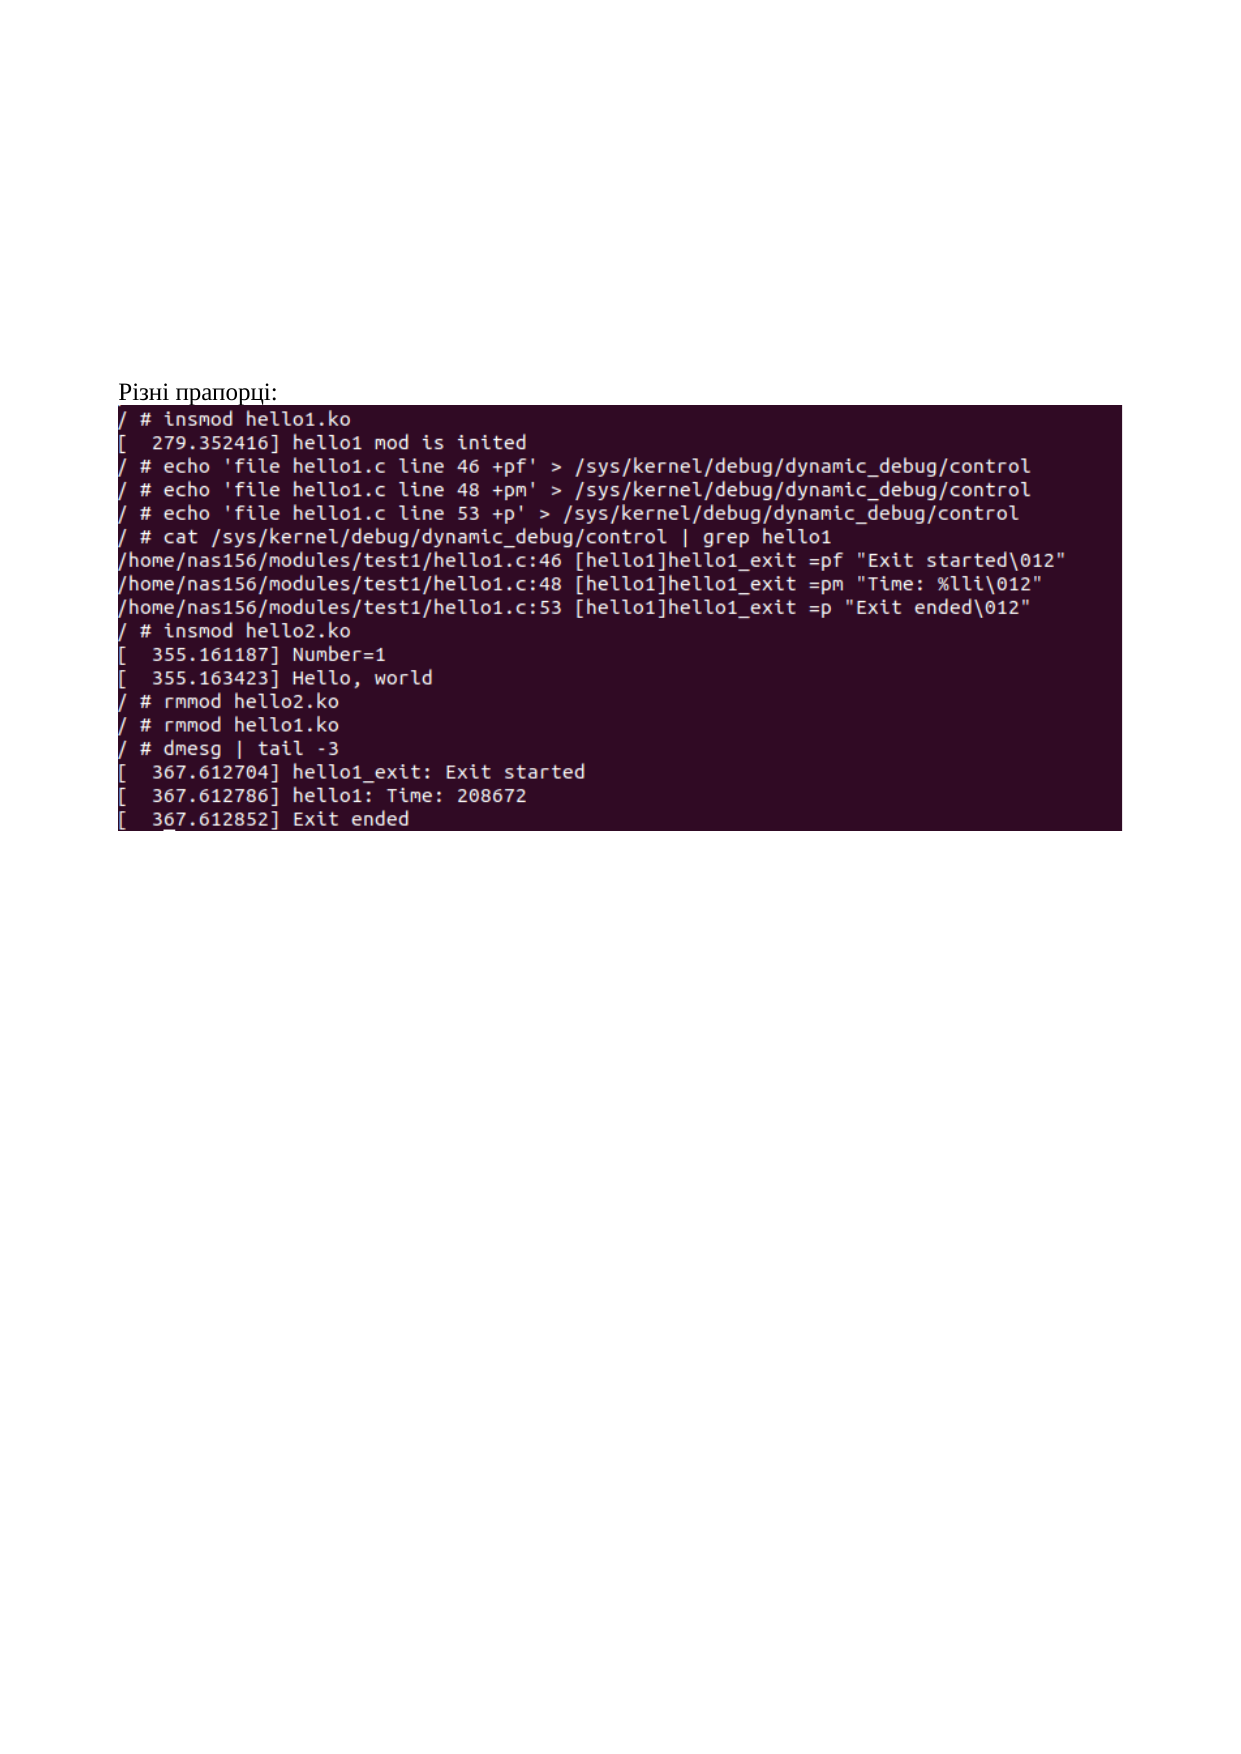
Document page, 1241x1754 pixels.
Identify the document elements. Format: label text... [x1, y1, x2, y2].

picture [118, 405, 1123, 831]
text Різні прапорці: [118, 377, 1122, 405]
